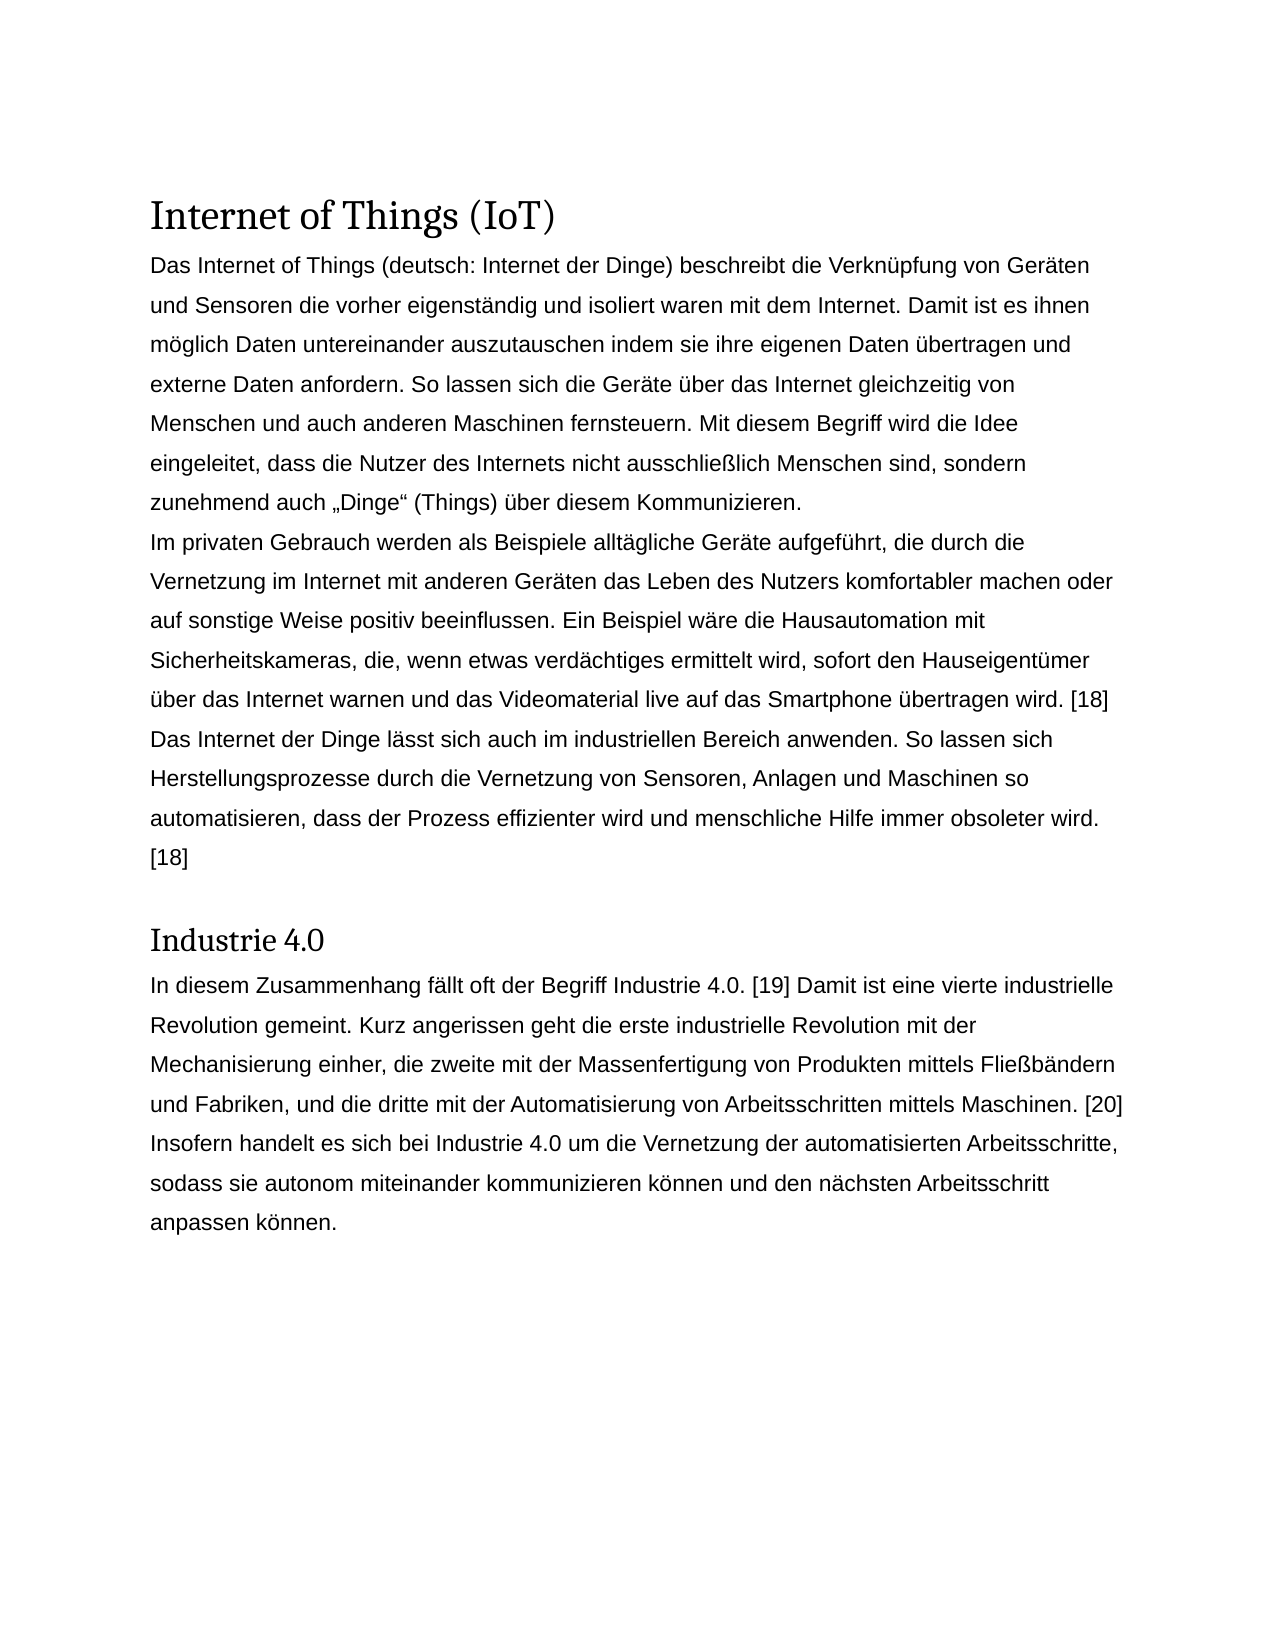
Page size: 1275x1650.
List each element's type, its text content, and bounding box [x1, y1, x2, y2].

subtitle Industrie 4.0 [150, 921, 1125, 959]
text In diesem Zusammenhang fällt oft der Begriff Industrie 4.0. [19] Damit ist eine vierte industrielle Revolution gemeint. Kurz angerissen geht die erste industrielle Revolution mit der Mechanisierung einher, die zweite mit der Massenfertigung von Produkten mittels Fließbändern und Fabriken, und die dritte mit der Automatisierung von Arbeitsschritten mittels Maschinen. [20] Insofern handelt es sich bei Industrie 4.0 um die Vernetzung der automatisierten Arbeitsschritte, sodass sie autonom miteinander kommunizieren können und den nächsten Arbeitsschritt anpassen können. [150, 972, 1125, 1235]
subtitle Internet of Things (IoT) [150, 192, 1125, 239]
text Im privaten Gebrauch werden als Beispiele alltägliche Geräte aufgeführt, die durch die Vernetzung im Internet mit anderen Geräten das Leben des Nutzers komfortabler machen oder auf sonstige Weise positiv beeinflussen. Ein Beispiel wäre die Hausautomation mit Sicherheitskameras, die, wenn etwas verdächtiges ermittelt wird, sofort den Hauseigentümer über das Internet warnen und das Videomaterial live auf das Smartphone übertragen wird. [18] [150, 528, 1125, 713]
text Das Internet of Things (deutsch: Internet der Dinge) beschreibt die Verknüpfung von Geräten und Sensoren die vorher eigenständig und isoliert waren mit dem Internet. Damit ist es ihnen möglich Daten untereinander auszutauschen indem sie ihre eigenen Daten übertragen und externe Daten anfordern. So lassen sich die Geräte über das Internet gleichzeitig von Menschen und auch anderen Maschinen fernsteuern. Mit diesem Begriff wird die Idee eingeleitet, dass die Nutzer des Internets nicht ausschließlich Menschen sind, sondern zunehmend auch „Dinge“ (Things) über diesem Kommunizieren. [150, 252, 1125, 515]
text Das Internet der Dinge lässt sich auch im industriellen Bereich anwenden. So lassen sich Herstellungsprozesse durch die Vernetzung von Sensoren, Anlagen und Maschinen so automatisieren, dass der Prozess effizienter wird und menschliche Hilfe immer obsoleter wird. [18] [150, 726, 1125, 871]
